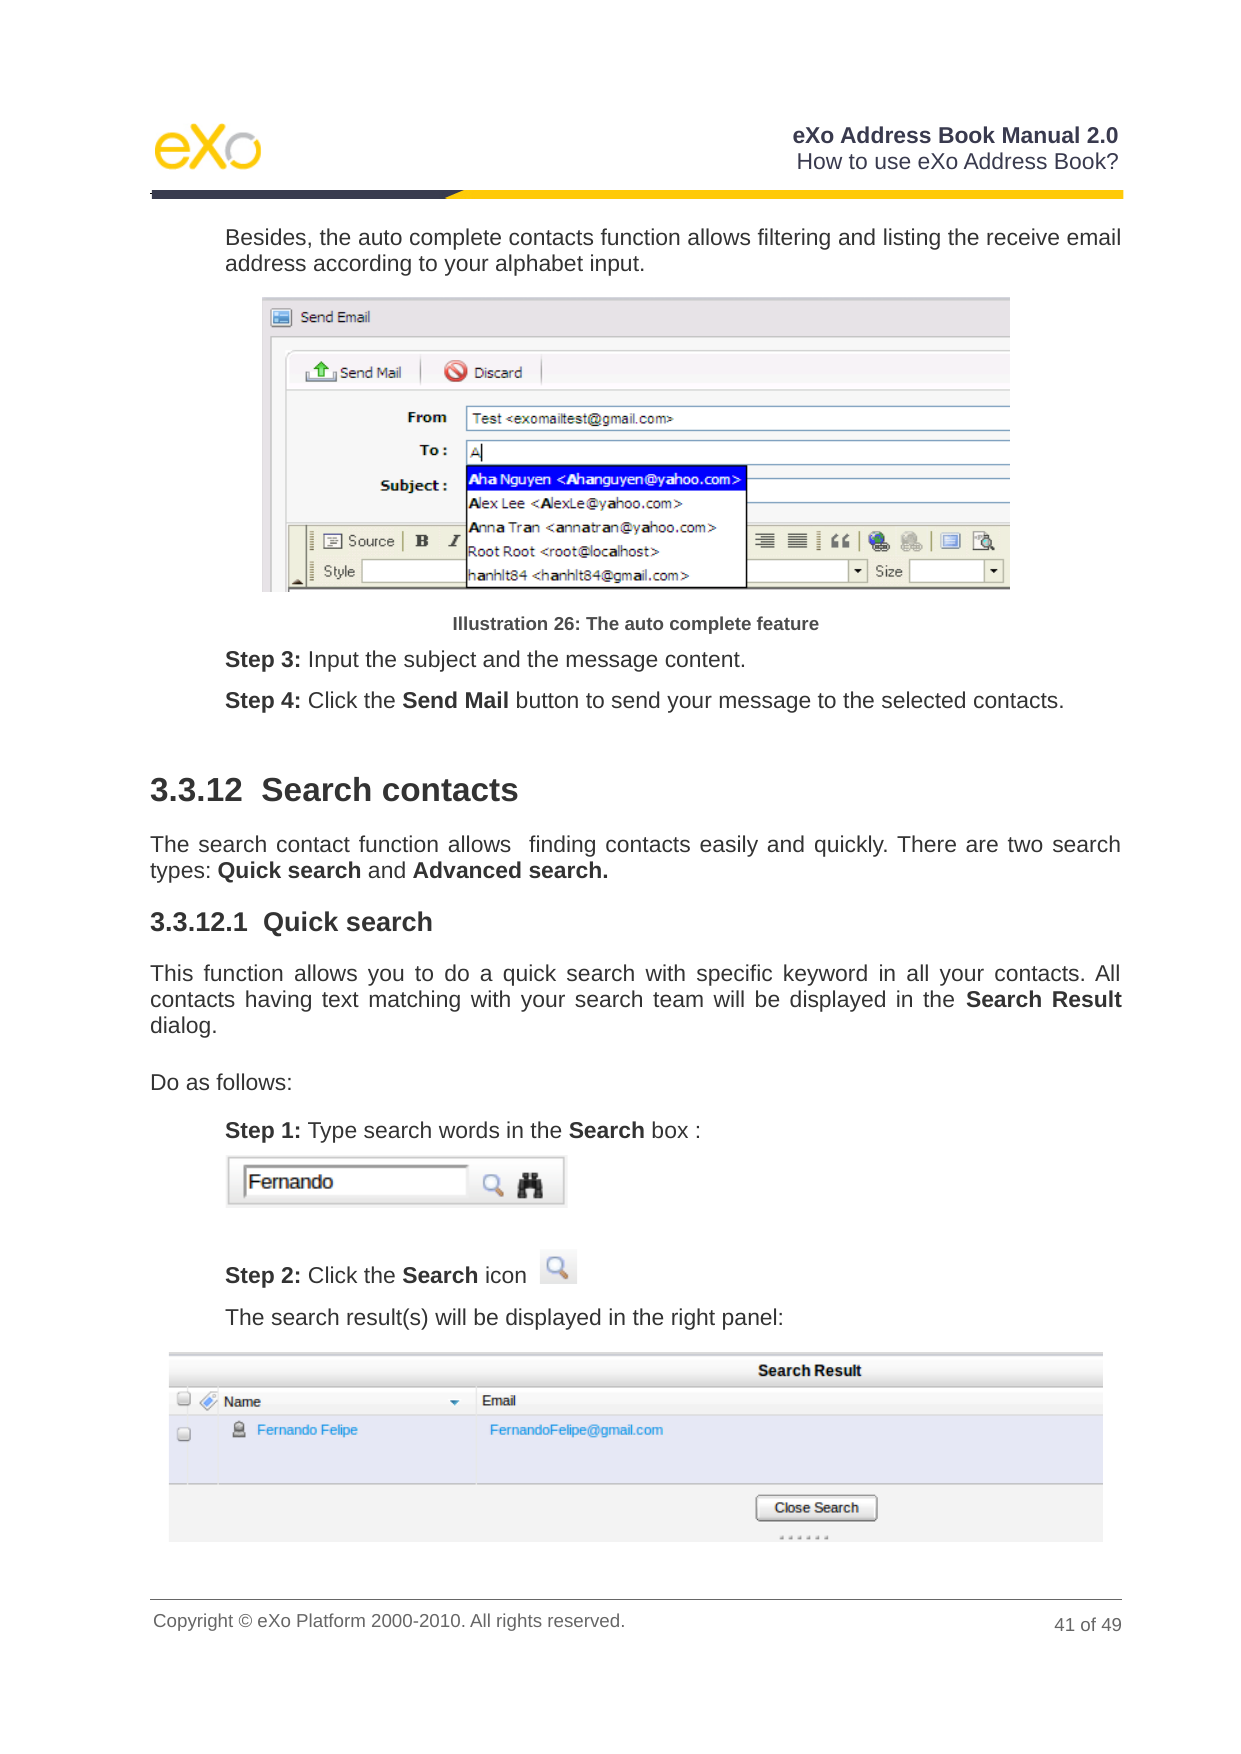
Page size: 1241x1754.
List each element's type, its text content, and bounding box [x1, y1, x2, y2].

list Step 4: Click the Send Mail button to send your message to the selected contacts. [187, 687, 1122, 713]
list Step 1: Type search words in the Search box : [187, 1117, 1122, 1144]
list Step 2: Click the Search icon [187, 1249, 1122, 1289]
text The search contact function allows finding contacts easily and quickly. There are two search types: Quick search and Advanced search. [150, 831, 1122, 883]
picture [155, 123, 262, 170]
picture [151, 190, 1124, 199]
subtitle Search contacts [150, 769, 1122, 808]
picture [539, 1249, 578, 1284]
list Besides, the auto complete contacts function allows filtering and listing the receive email address according to your alphabet input. [187, 223, 1122, 276]
list Step 3: Input the subject and the message content. [187, 299, 1122, 672]
picture [262, 297, 1010, 592]
picture [225, 1155, 568, 1208]
list Illustration 26: The auto complete feature [262, 592, 1010, 635]
picture [168, 1352, 1103, 1542]
text Do as follows: [150, 1068, 1122, 1095]
text This function allows you to do a quick search with specific keyword in all your contacts. All contacts having text matching with your search team will be displayed in the Search Result dialog. [150, 959, 1122, 1038]
subtitle Quick search [150, 906, 1122, 937]
list The search result(s) will be displayed in the right panel: [187, 1304, 1122, 1330]
